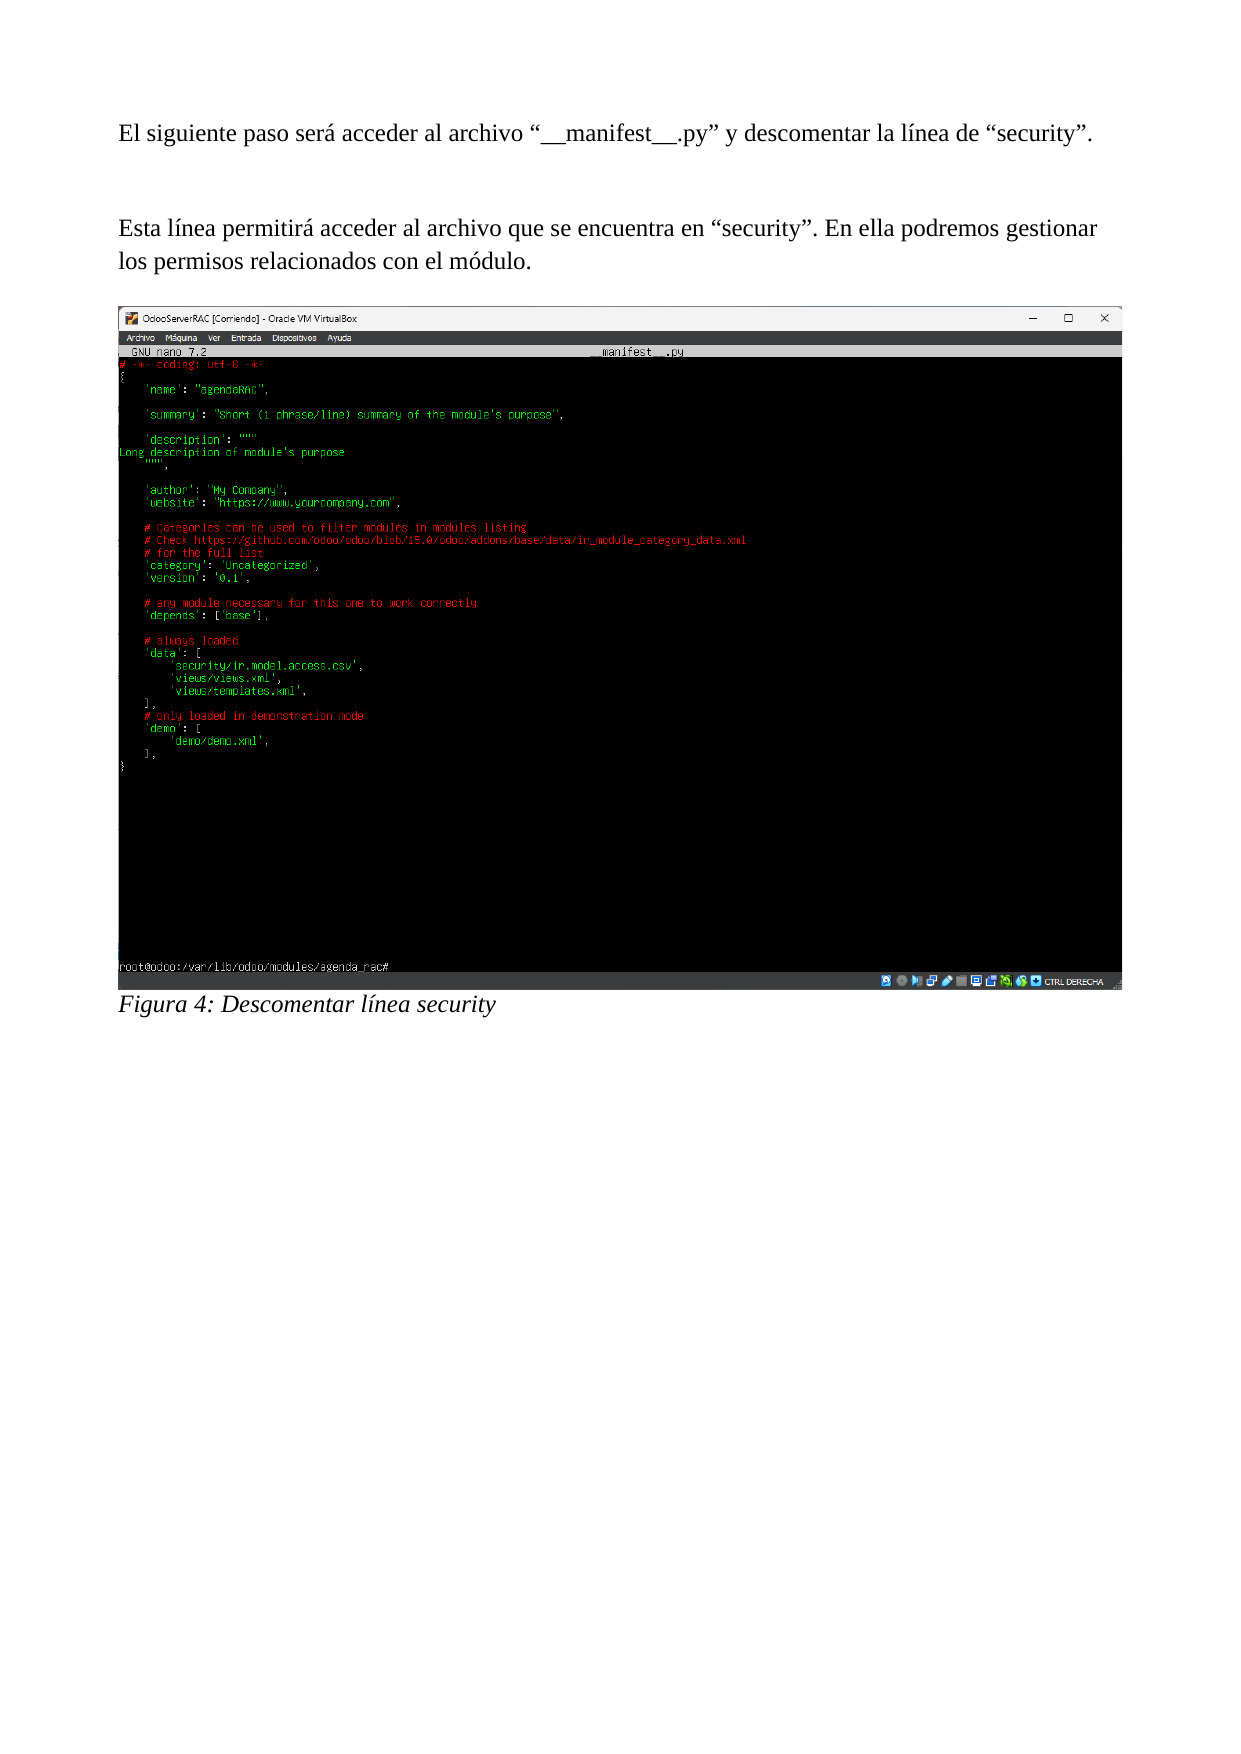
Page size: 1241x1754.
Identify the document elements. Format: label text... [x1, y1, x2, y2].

picture [118, 306, 1123, 990]
text El siguiente paso será acceder al archivo “__manifest__.py” y descomentar la línea de “security”. [118, 118, 1122, 147]
text Esta línea permitirá acceder al archivo que se encuentra en “security”. En ella podremos gestionar los permisos relacionados con el módulo. [118, 213, 1122, 275]
text Figura 4: Descomentar línea security [118, 990, 1122, 1018]
